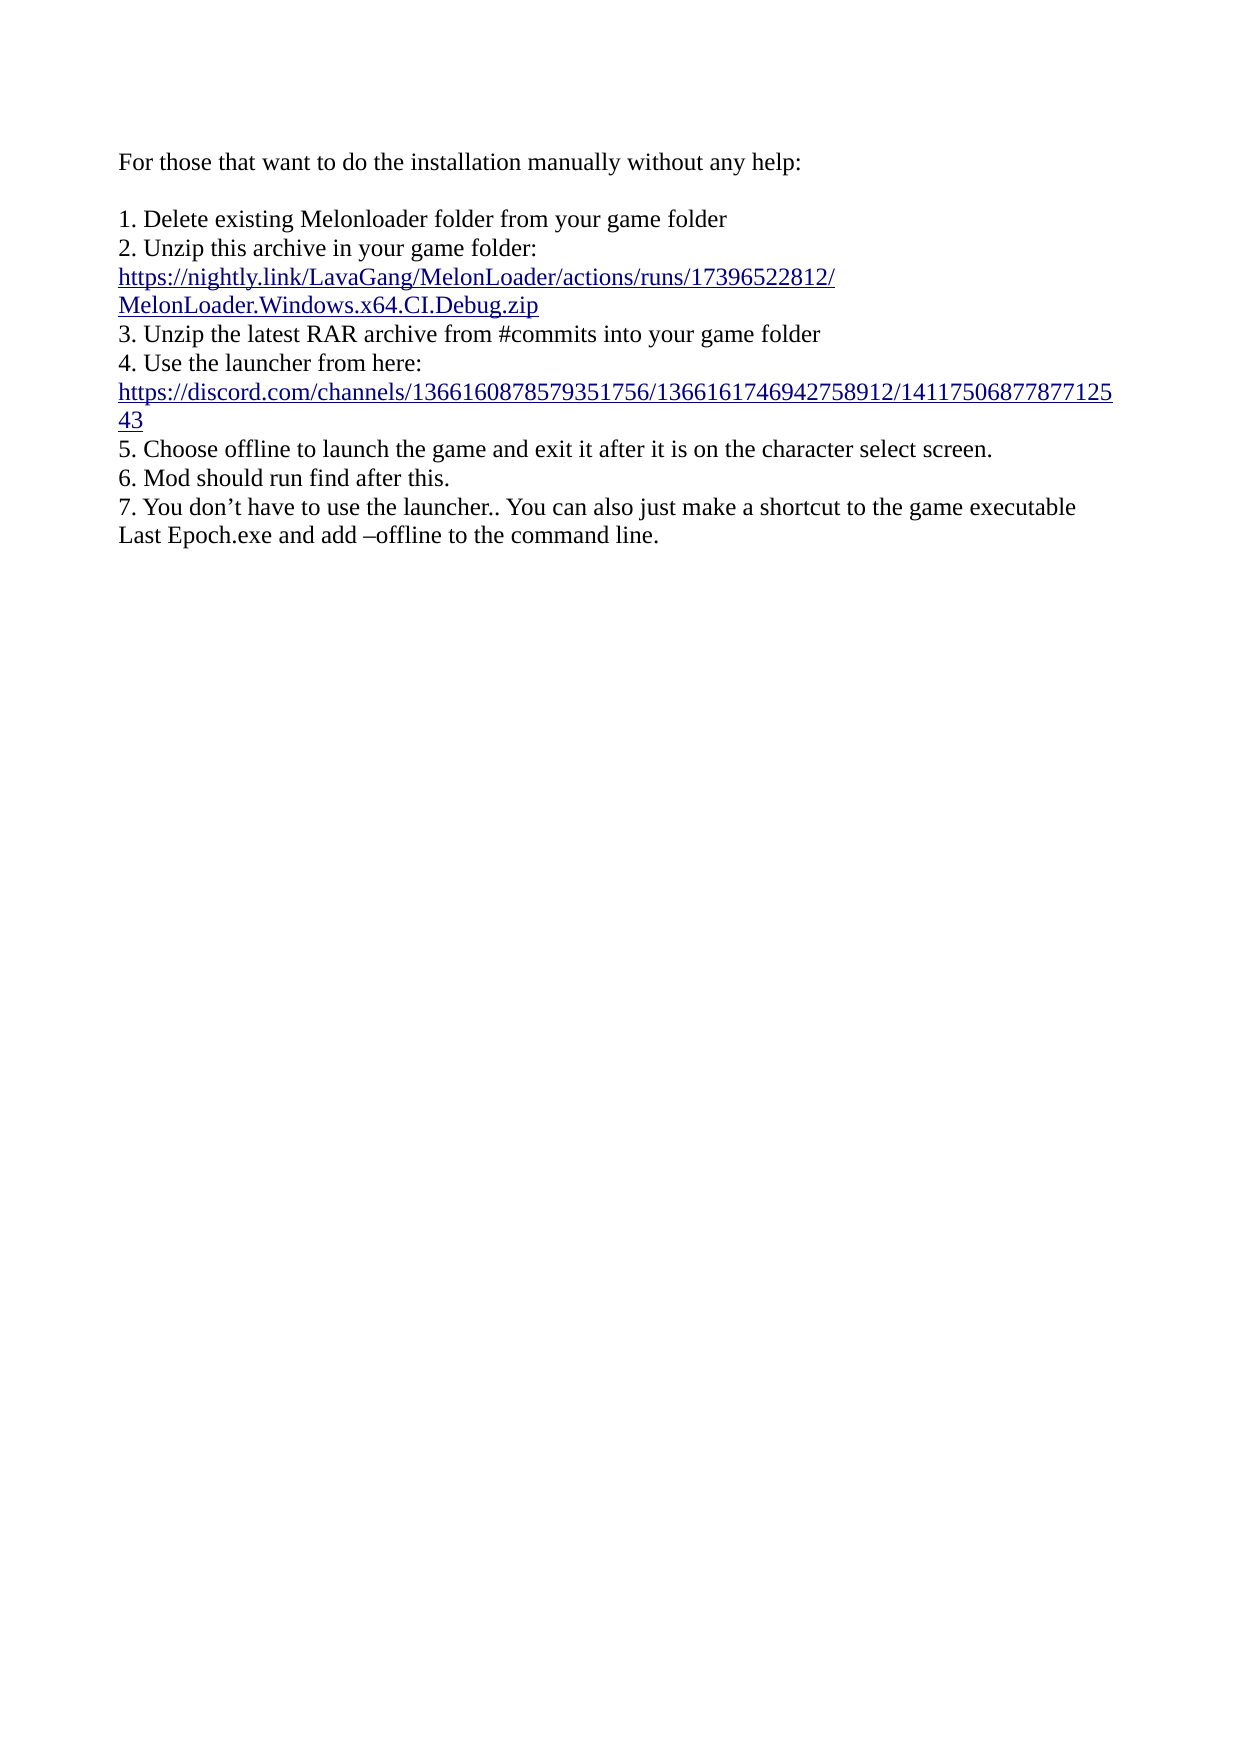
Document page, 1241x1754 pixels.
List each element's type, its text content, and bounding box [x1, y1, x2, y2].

text 5. Choose offline to launch the game and exit it after it is on the character select screen. [118, 434, 1122, 463]
text 4. Use the launcher from here: https://discord.com/channels/1366160878579351756/1366161746942758912/1411750687787712543 [118, 348, 1122, 434]
text For those that want to do the installation manually without any help: [118, 147, 1122, 176]
text 1. Delete existing Melonloader folder from your game folder [118, 204, 1122, 233]
text 2. Unzip this archive in your game folder: https://nightly.link/LavaGang/MelonLoader/actions/runs/17396522812/MelonLoader.Windows.x64.CI.Debug.zip [118, 233, 1122, 319]
text 3. Unzip the latest RAR archive from #commits into your game folder [118, 319, 1122, 348]
text 6. Mod should run find after this. [118, 463, 1122, 492]
text 7. You don’t have to use the launcher.. You can also just make a shortcut to the game executable Last Epoch.exe and add –offline to the command line. [118, 492, 1122, 549]
